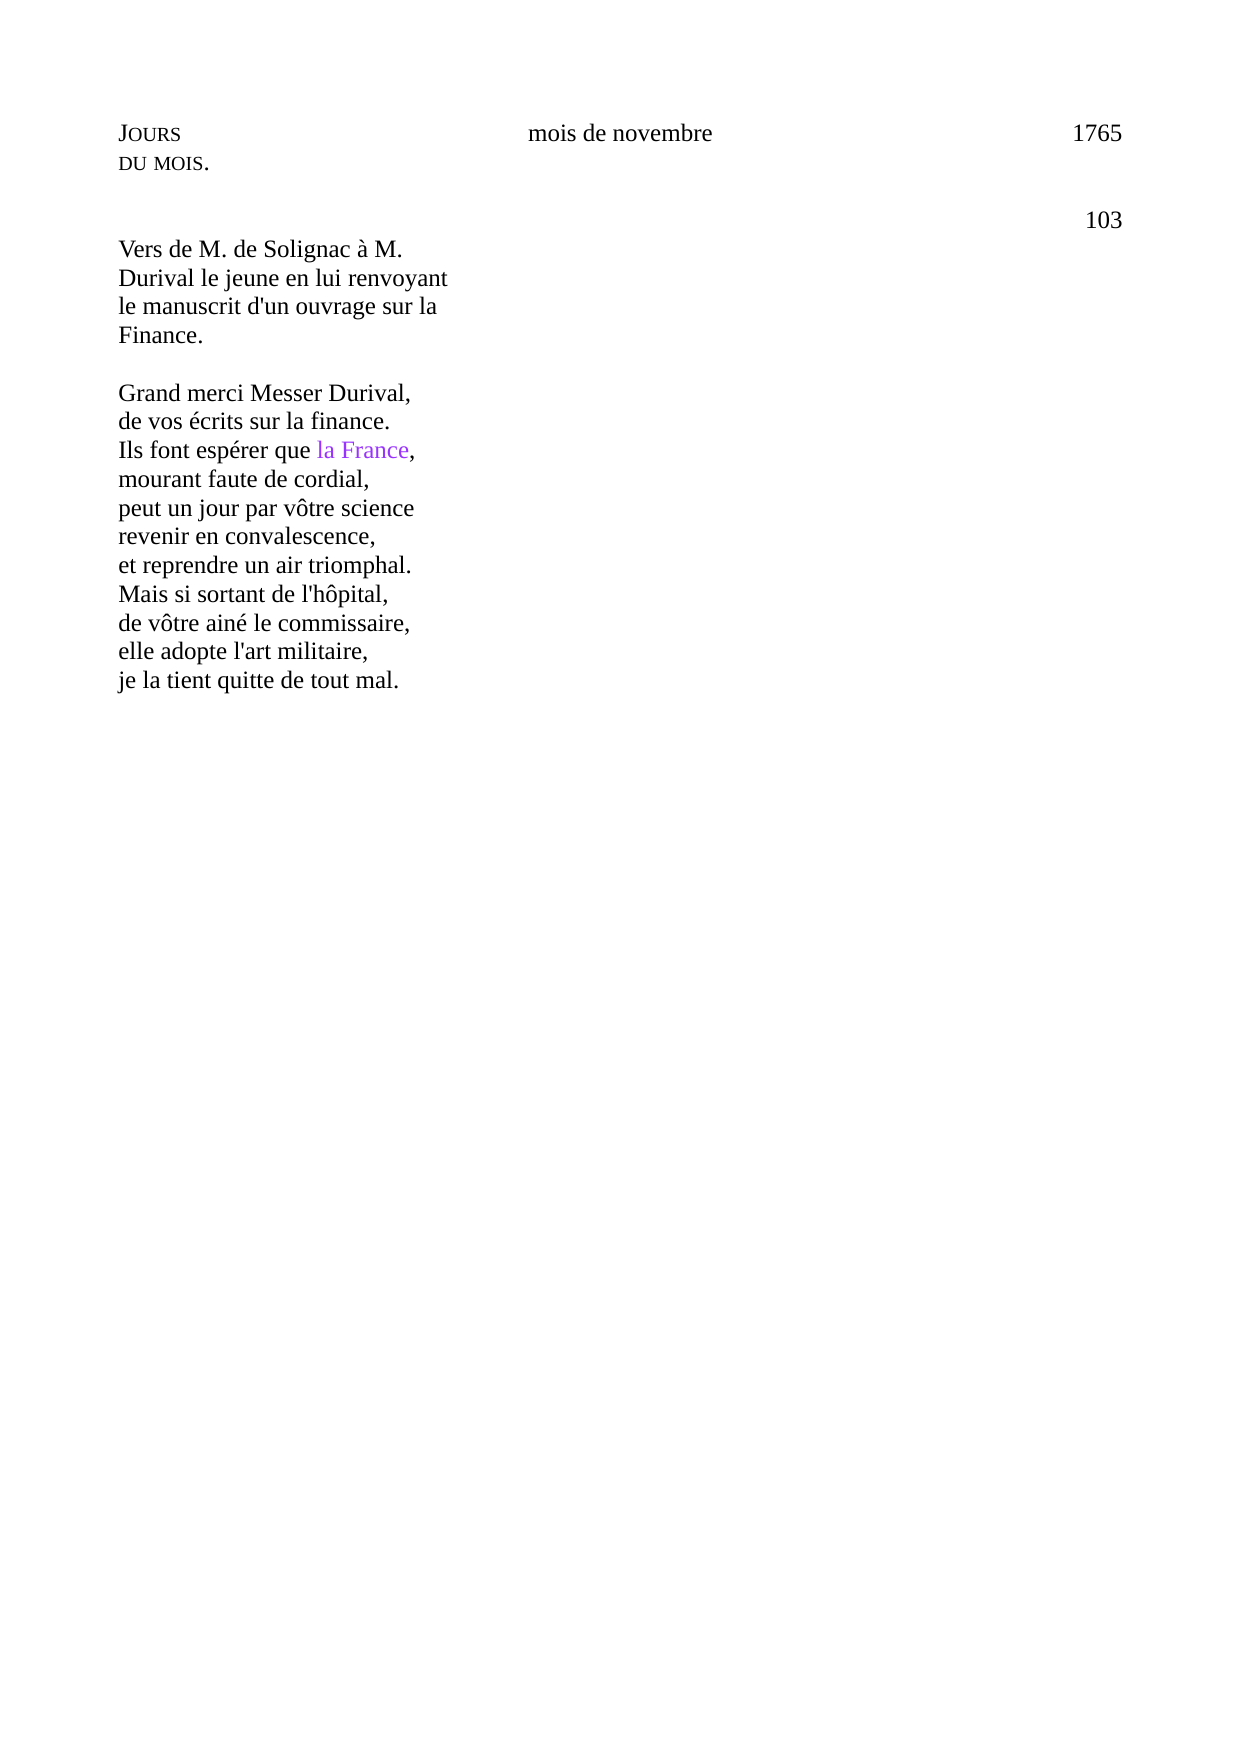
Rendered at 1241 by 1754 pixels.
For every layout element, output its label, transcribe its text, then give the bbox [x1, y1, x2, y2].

text Grand merci Messer Durival, de vos écrits sur la finance. Ils font espérer que la France, mourant faute de cordial, peut un jour par vôtre science revenir en convalescence, et reprendre un air triomphal. Mais si sortant de l'hôpital, de vôtre ainé le commissaire, elle adopte l'art militaire, je la tient quitte de tout mal. [118, 378, 1122, 694]
text 103 [118, 205, 1122, 234]
text Vers de M. de Solignac à M. Durival le jeune en lui renvoyant le manuscrit d'un ouvrage sur la Finance. [118, 234, 1122, 349]
